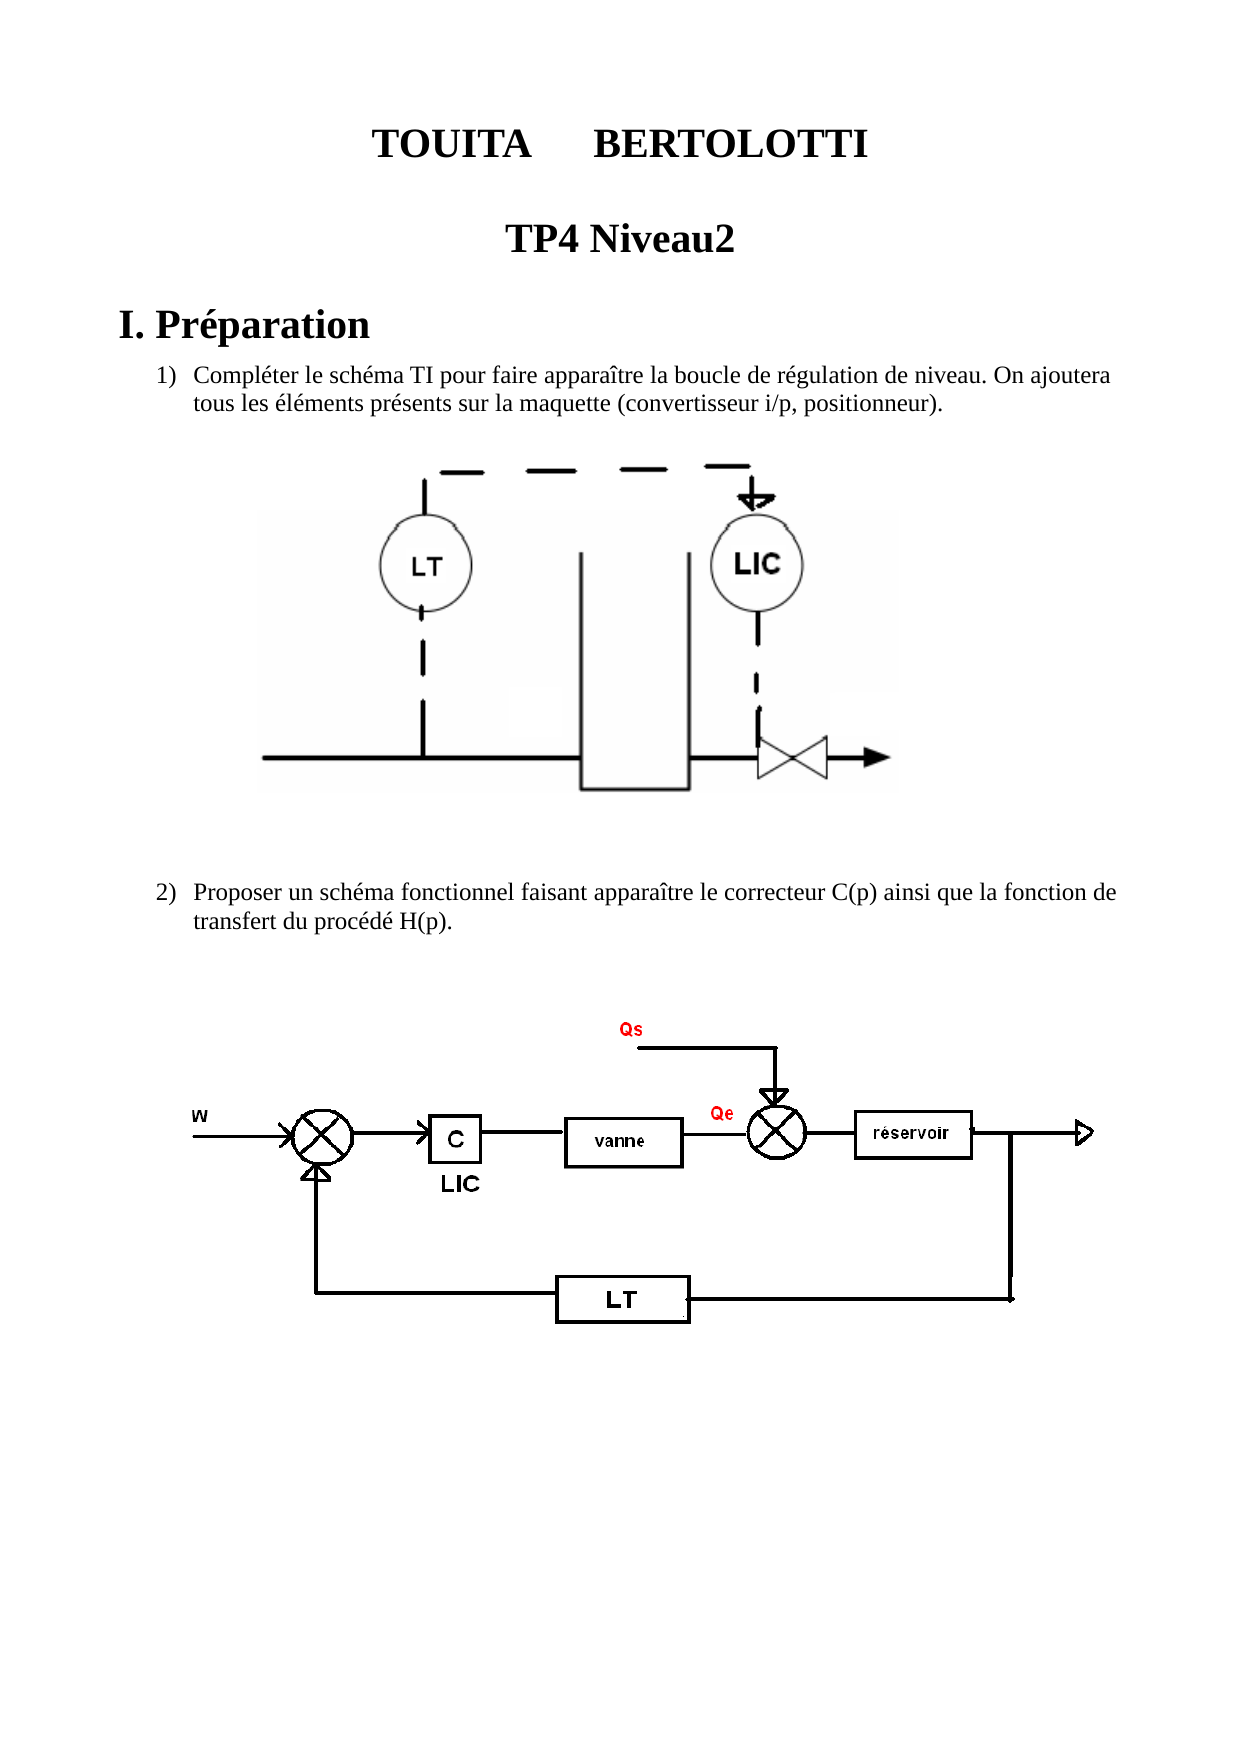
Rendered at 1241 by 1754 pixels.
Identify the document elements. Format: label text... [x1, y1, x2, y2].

text TOUITA BERTOLOTTI [118, 118, 1122, 166]
list Compléter le schéma TI pour faire apparaître la boucle de régulation de niveau. On ajoutera tous les éléments présents sur la maquette (convertisseur i/p, positionneur). [156, 360, 1122, 417]
list Proposer un schéma fonctionnel faisant apparaître le correcteur C(p) ainsi que la fonction de transfert du procédé H(p). [156, 877, 1122, 935]
text TP4 Niveau2 [118, 214, 1122, 262]
subtitle I. Préparation [118, 299, 1122, 347]
